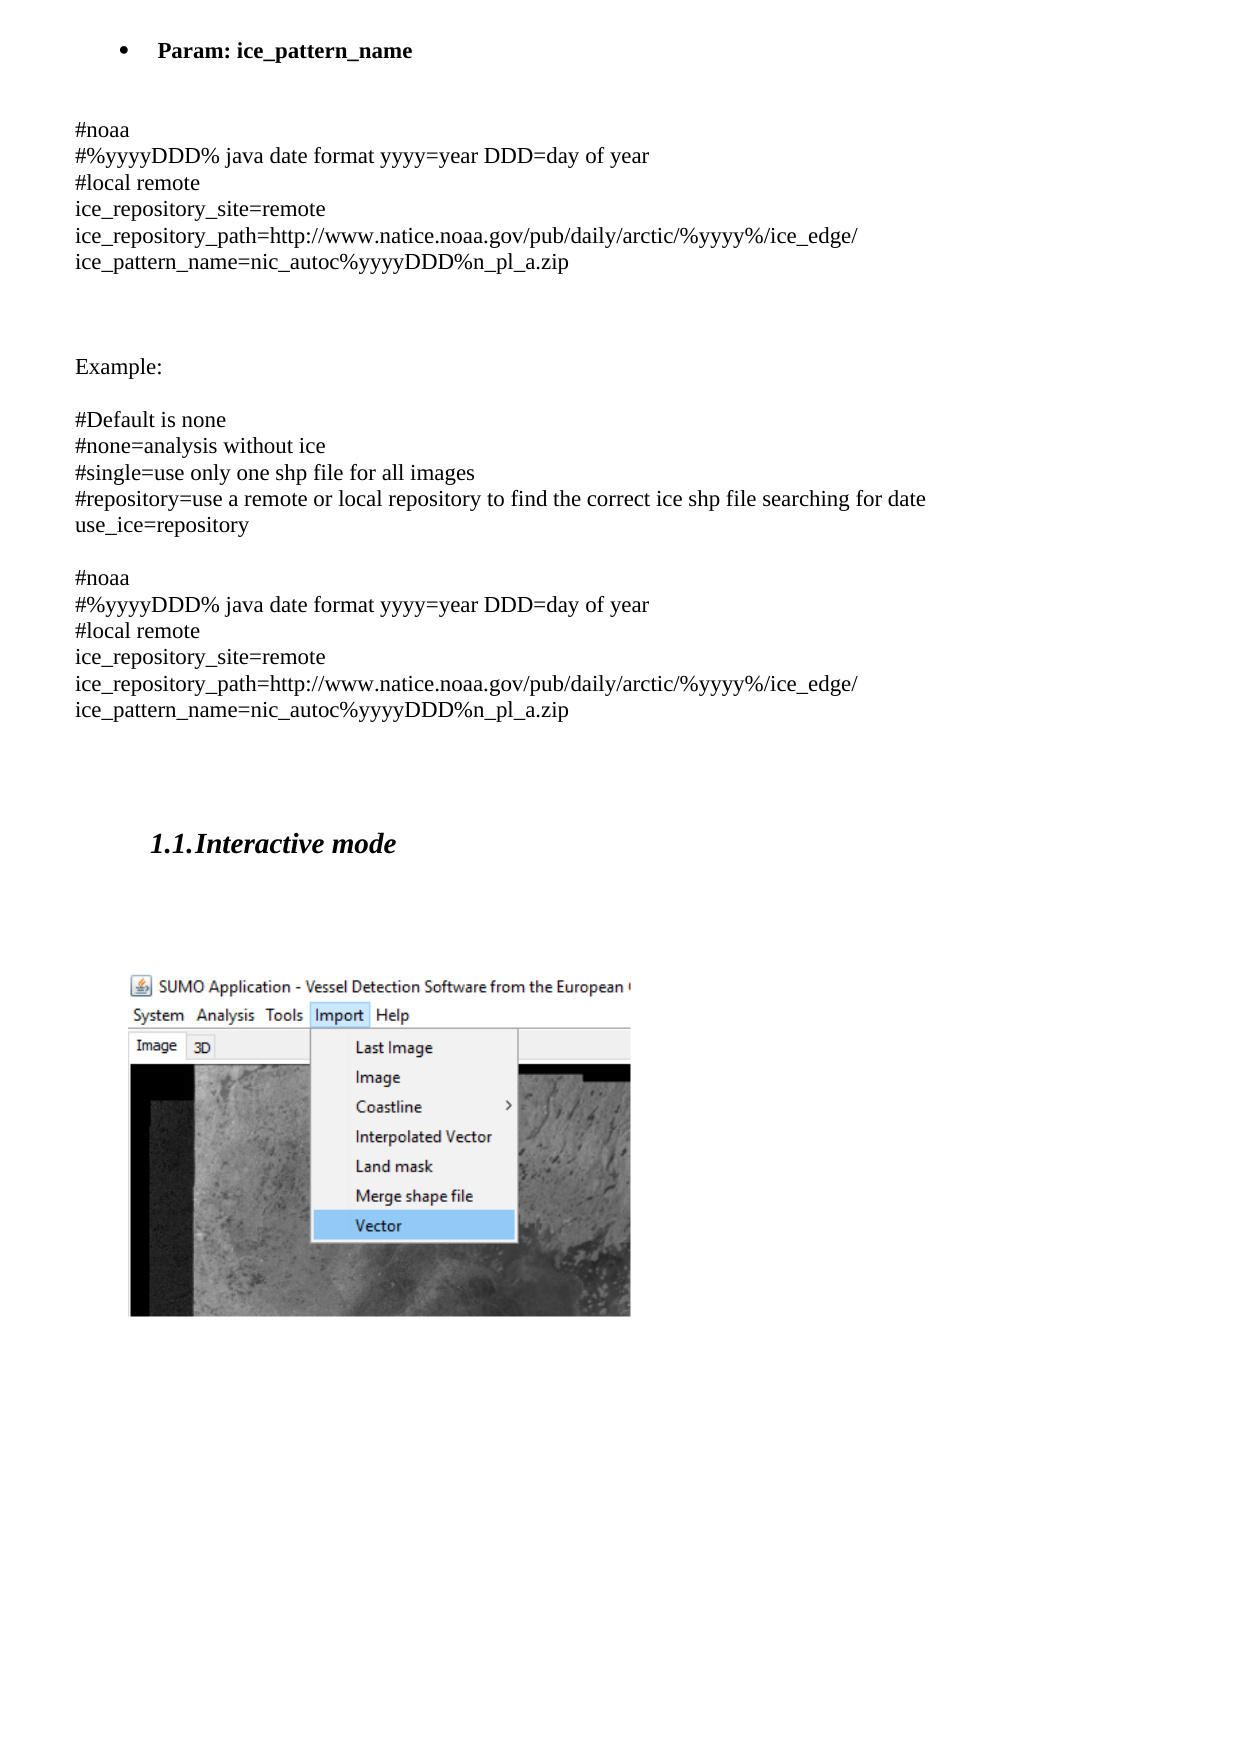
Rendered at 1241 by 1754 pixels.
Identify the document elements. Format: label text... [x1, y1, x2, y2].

text #noaa [75, 116, 1203, 143]
text ice_repository_site=remote [75, 643, 1203, 670]
picture [128, 971, 632, 1318]
text #single=use only one shp file for all images [75, 459, 1203, 485]
list Param: ice_pattern_name [120, 37, 1203, 90]
text #repository=use a remote or local repository to find the correct ice shp file searching for date [75, 485, 1203, 512]
text #%yyyyDDD% java date format yyyy=year DDD=day of year [75, 591, 1203, 617]
text ice_pattern_name=nic_autoc%yyyyDDD%n_pl_a.zip [75, 248, 1203, 274]
text #none=analysis without ice [75, 432, 1203, 459]
text ice_repository_path=http://www.natice.noaa.gov/pub/daily/arctic/%yyyy%/ice_edge/ [75, 670, 1203, 696]
text #noaa [75, 564, 1203, 591]
list Interactive mode [150, 826, 1203, 860]
text Example: [75, 353, 1203, 380]
text ice_repository_path=http://www.natice.noaa.gov/pub/daily/arctic/%yyyy%/ice_edge/ [75, 222, 1203, 248]
text #local remote [75, 617, 1203, 643]
text #%yyyyDDD% java date format yyyy=year DDD=day of year [75, 143, 1203, 169]
text use_ice=repository [75, 512, 1203, 538]
text #local remote [75, 169, 1203, 195]
text ice_repository_site=remote [75, 195, 1203, 222]
text ice_pattern_name=nic_autoc%yyyyDDD%n_pl_a.zip [75, 696, 1203, 722]
text #Default is none [75, 406, 1203, 432]
